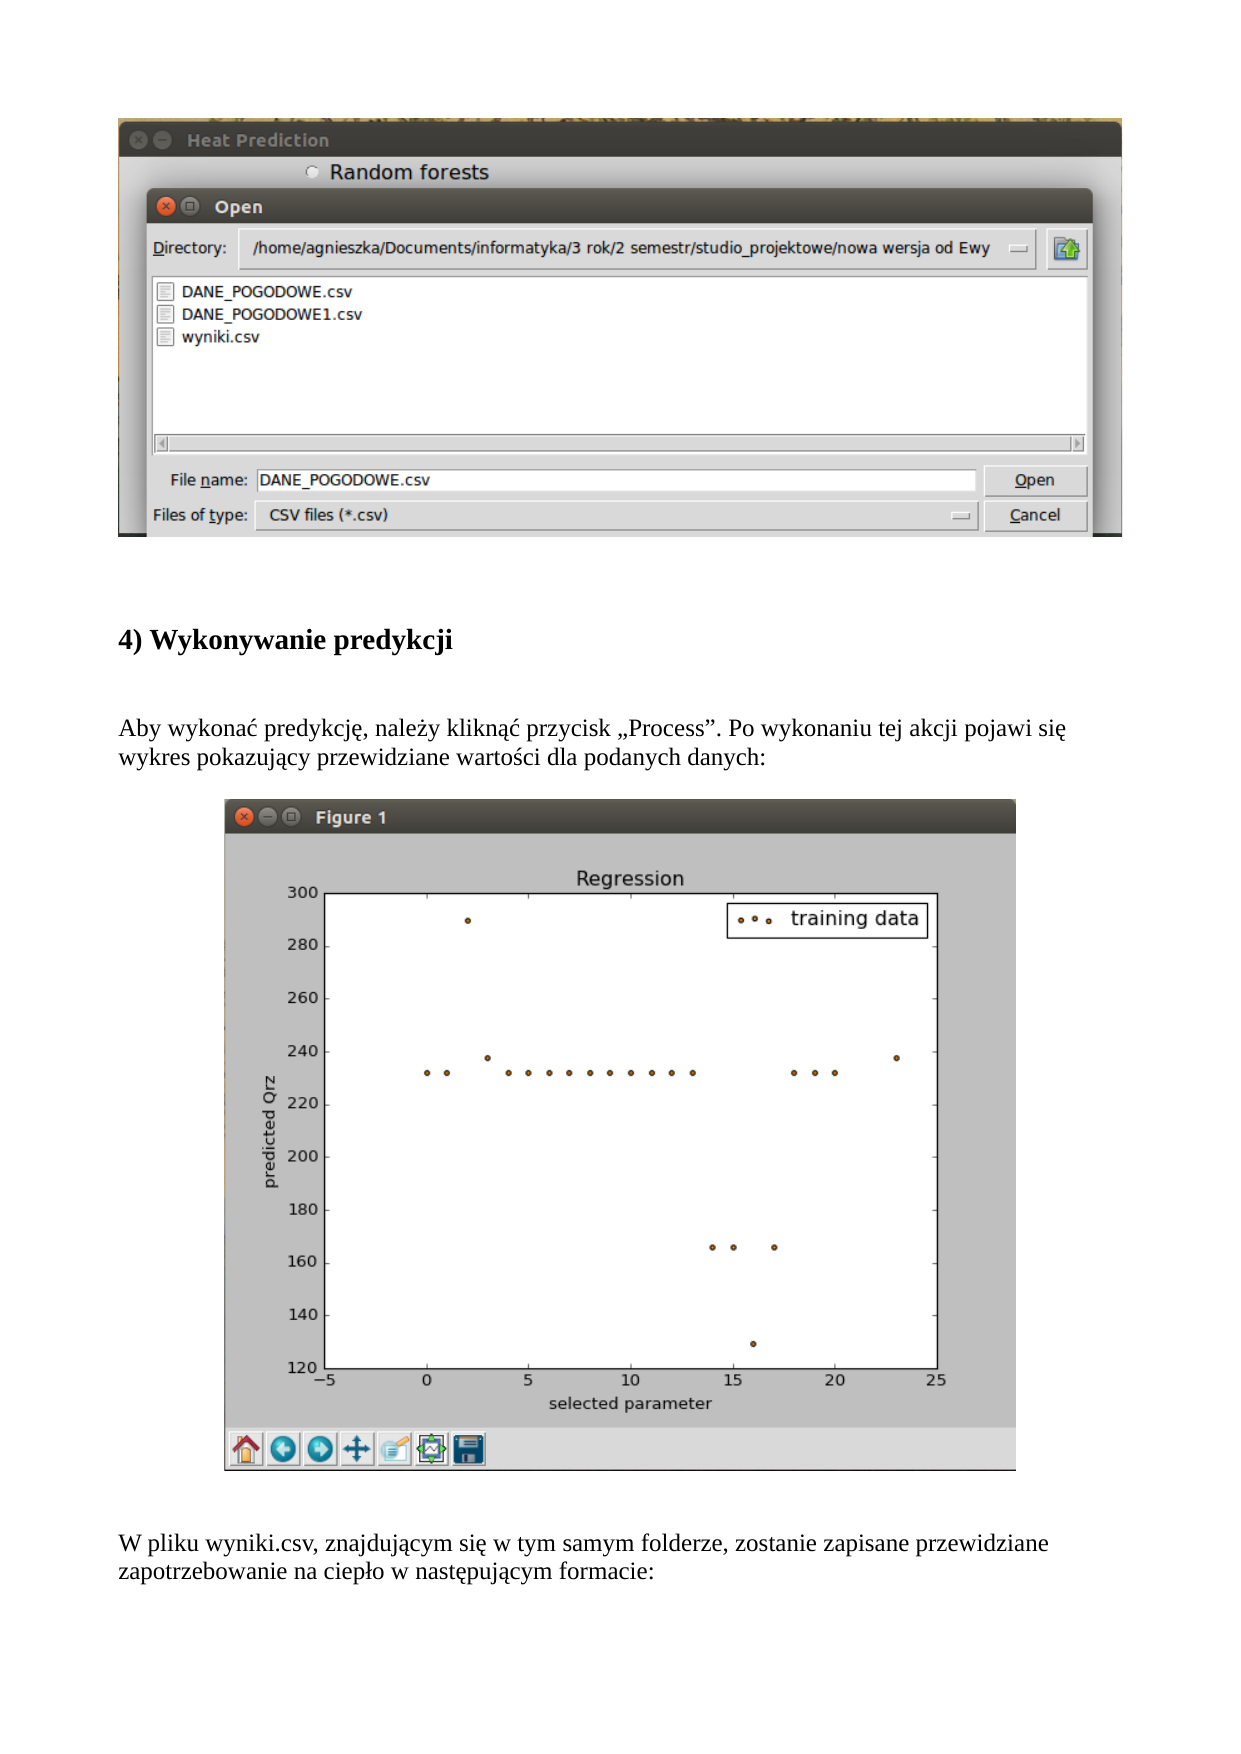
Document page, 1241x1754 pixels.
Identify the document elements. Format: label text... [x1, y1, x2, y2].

text W pliku wyniki.csv, znajdującym się w tym samym folderze, zostanie zapisane przewidziane zapotrzebowanie na ciepło w następującym formacie: [118, 1528, 1122, 1585]
text 4) Wykonywanie predykcji [118, 622, 1122, 656]
picture [118, 118, 1123, 537]
text Aby wykonać predykcję, należy kliknąć przycisk „Process”. Po wykonaniu tej akcji pojawi się wykres pokazujący przewidziane wartości dla podanych danych: [118, 713, 1122, 771]
picture [224, 799, 1016, 1471]
